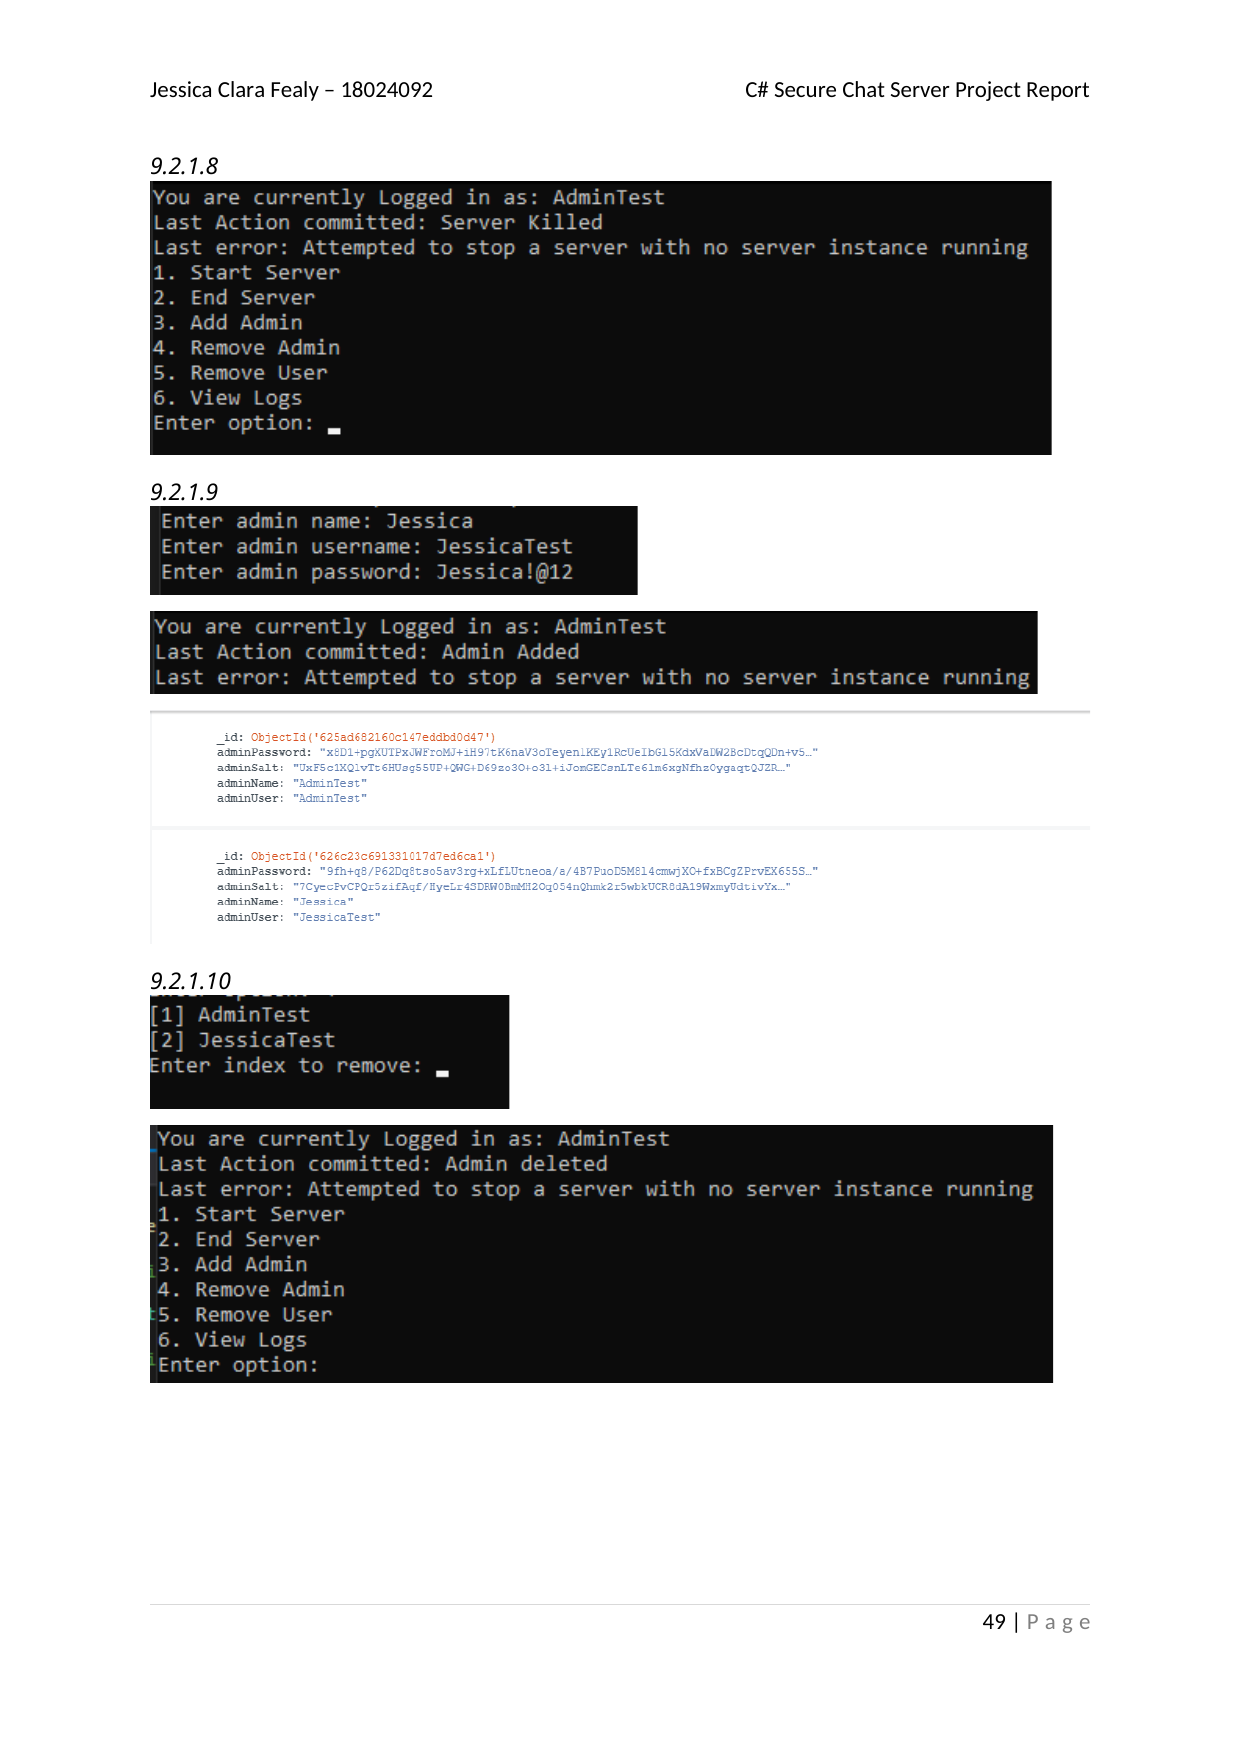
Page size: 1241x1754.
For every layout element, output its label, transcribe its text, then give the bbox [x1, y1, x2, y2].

subtitle 9.2.1.9 [150, 476, 1090, 507]
subtitle 9.2.1.10 [150, 964, 1090, 996]
subtitle 9.2.1.8 [150, 150, 1090, 181]
